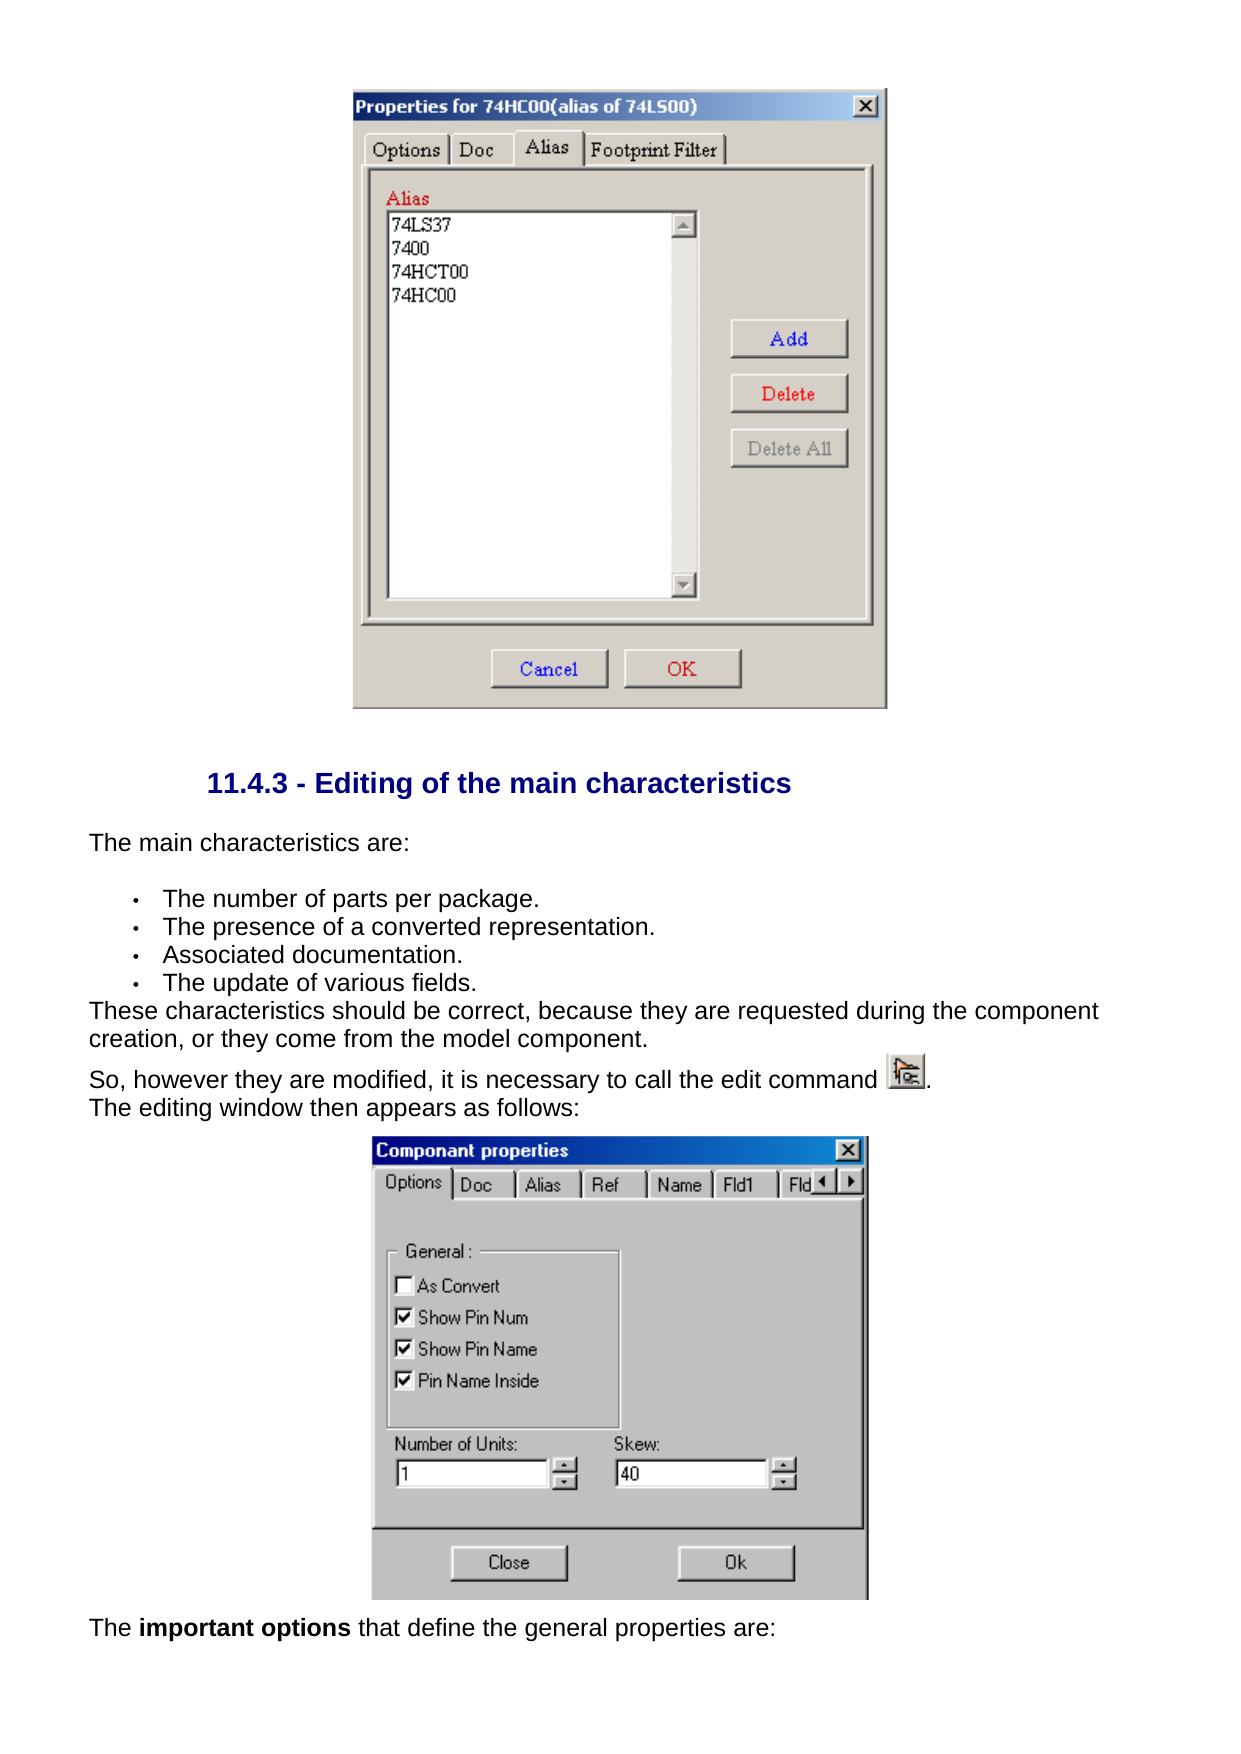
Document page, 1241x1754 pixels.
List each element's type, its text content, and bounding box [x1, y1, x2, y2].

text The important options that define the general properties are: [88, 1614, 1152, 1642]
text So, however they are modified, it is necessary to call the edit command . [88, 1053, 1152, 1094]
list The update of various fields. [133, 969, 1152, 997]
subtitle Editing of the main characteristics [207, 767, 1152, 799]
list Associated documentation. [133, 941, 1152, 969]
text These characteristics should be correct, because they are requested during the component creation, or they come from the model component. [88, 997, 1152, 1053]
picture [886, 1052, 926, 1089]
text The editing window then appears as follows: [88, 1094, 1152, 1122]
list The number of parts per package. [133, 885, 1152, 913]
picture [352, 88, 888, 709]
text The main characteristics are: [88, 829, 1152, 857]
list The presence of a converted representation. [133, 913, 1152, 941]
